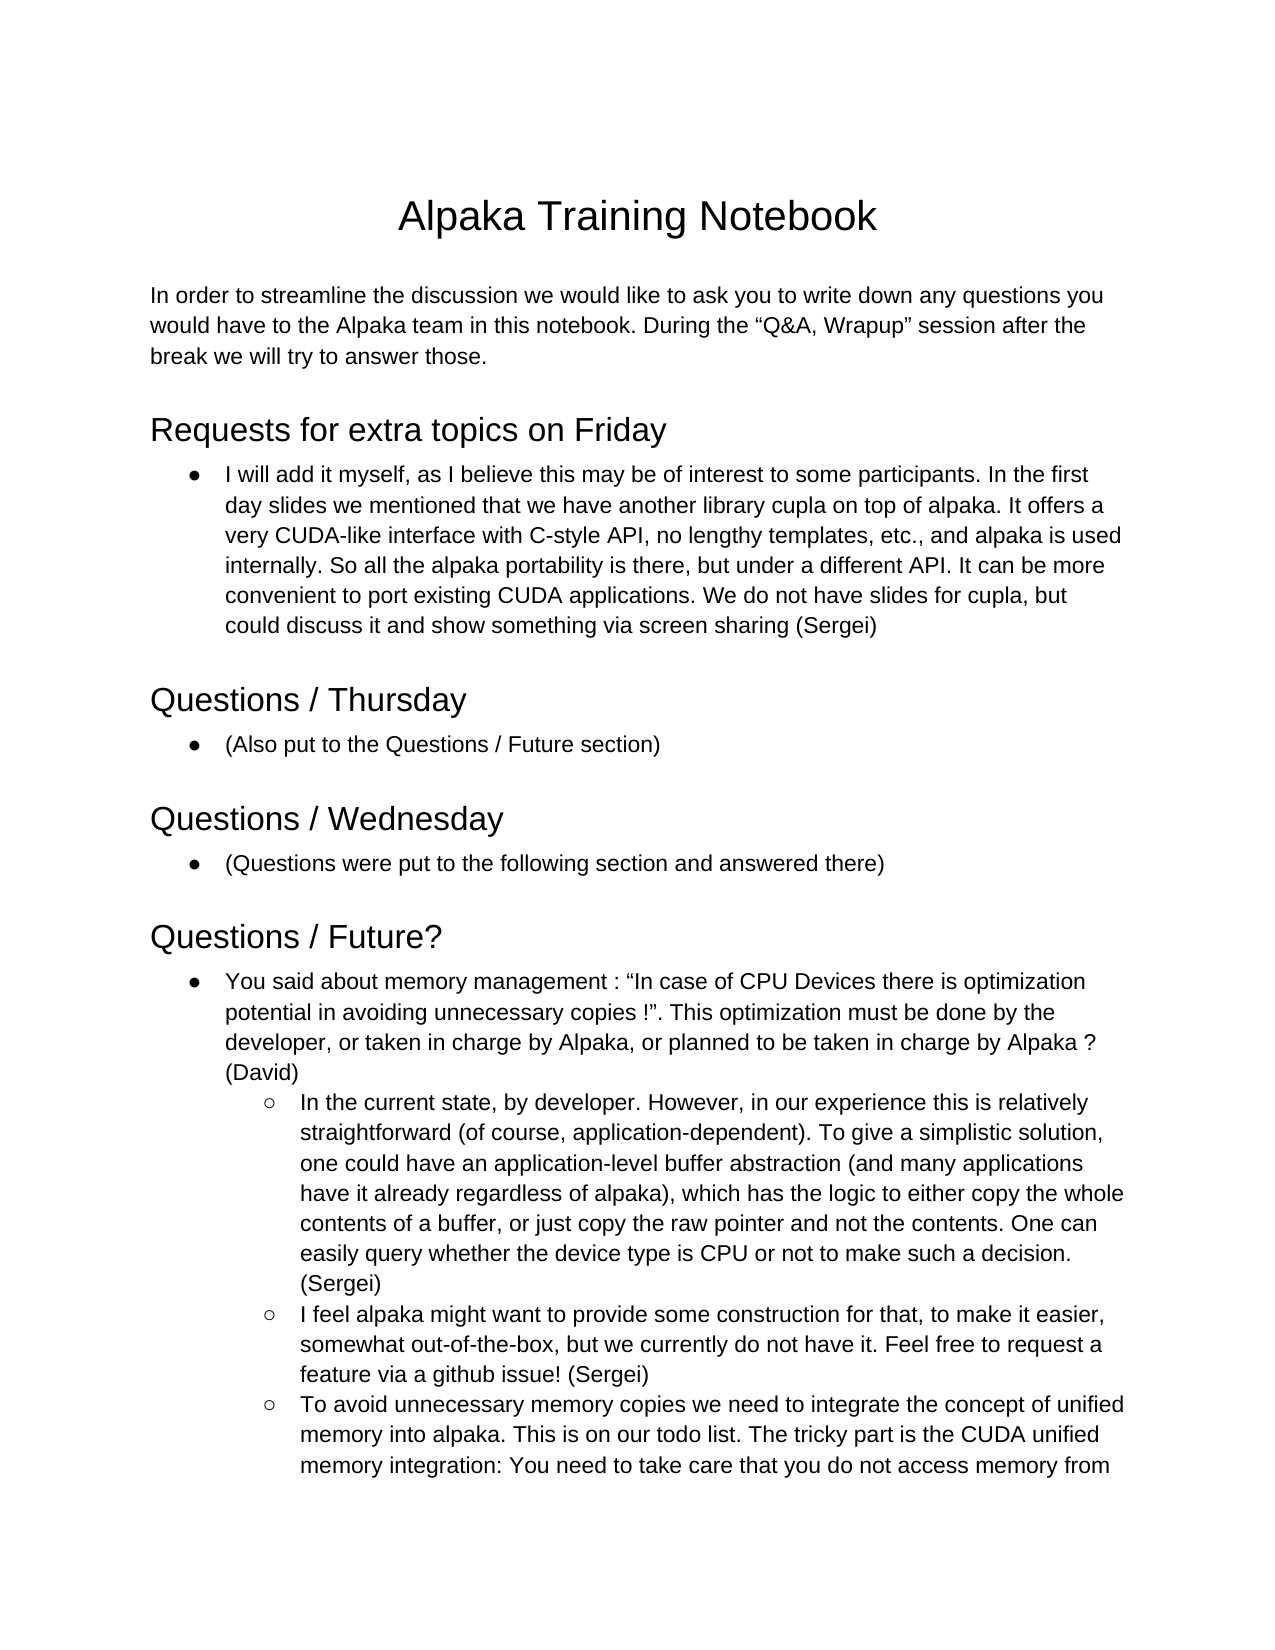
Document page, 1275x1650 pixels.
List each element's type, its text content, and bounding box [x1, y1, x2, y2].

text In order to streamline the discussion we would like to ask you to write down any questions you would have to the Alpaka team in this notebook. During the “Q&A, Wrapup” session after the break we will try to answer those. [150, 282, 1125, 369]
subtitle Alpaka Training Notebook [150, 192, 1125, 239]
list (Questions were put to the following section and answered there) [187, 850, 1125, 876]
list (Also put to the Questions / Future section) [187, 731, 1125, 757]
subtitle Questions / Thursday [150, 680, 1125, 718]
list I feel alpaka might want to provide some construction for that, to make it easier, somewhat out-of-the-box, but we currently do not have it. Feel free to request a feature via a github issue! (Sergei) [262, 1301, 1125, 1387]
list You said about memory management : “In case of CPU Devices there is optimization potential in avoiding unnecessary copies !”. This optimization must be done by the developer, or taken in charge by Alpaka, or planned to be taken in charge by Alpaka ? (David) [187, 968, 1125, 1085]
list In the current state, by developer. However, in our experience this is relatively straightforward (of course, application-dependent). To give a simplistic solution, one could have an application-level buffer abstraction (and many applications have it already regardless of alpaka), which has the logic to either copy the whole contents of a buffer, or just copy the raw pointer and not the contents. One can easily query whether the device type is CPU or not to make such a decision. (Sergei) [262, 1089, 1125, 1297]
list I will add it myself, as I believe this may be of interest to some participants. In the first day slides we mentioned that we have another library cupla on top of alpaka. It offers a very CUDA-like interface with C-style API, no lengthy templates, etc., and alpaka is used internally. So all the alpaka portability is there, but under a different API. It can be more convenient to port existing CUDA applications. We do not have slides for cupla, but could discuss it and show something via screen sharing (Sergei) [187, 461, 1125, 639]
subtitle Questions / Future? [150, 917, 1125, 956]
subtitle Requests for extra topics on Friday [150, 410, 1125, 449]
subtitle Questions / Wednesday [150, 799, 1125, 837]
list To avoid unnecessary memory copies we need to integrate the concept of unified memory into alpaka. This is on our todo list. The tricky part is the CUDA unified memory integration: You need to take care that you do not access memory from [262, 1391, 1125, 1478]
